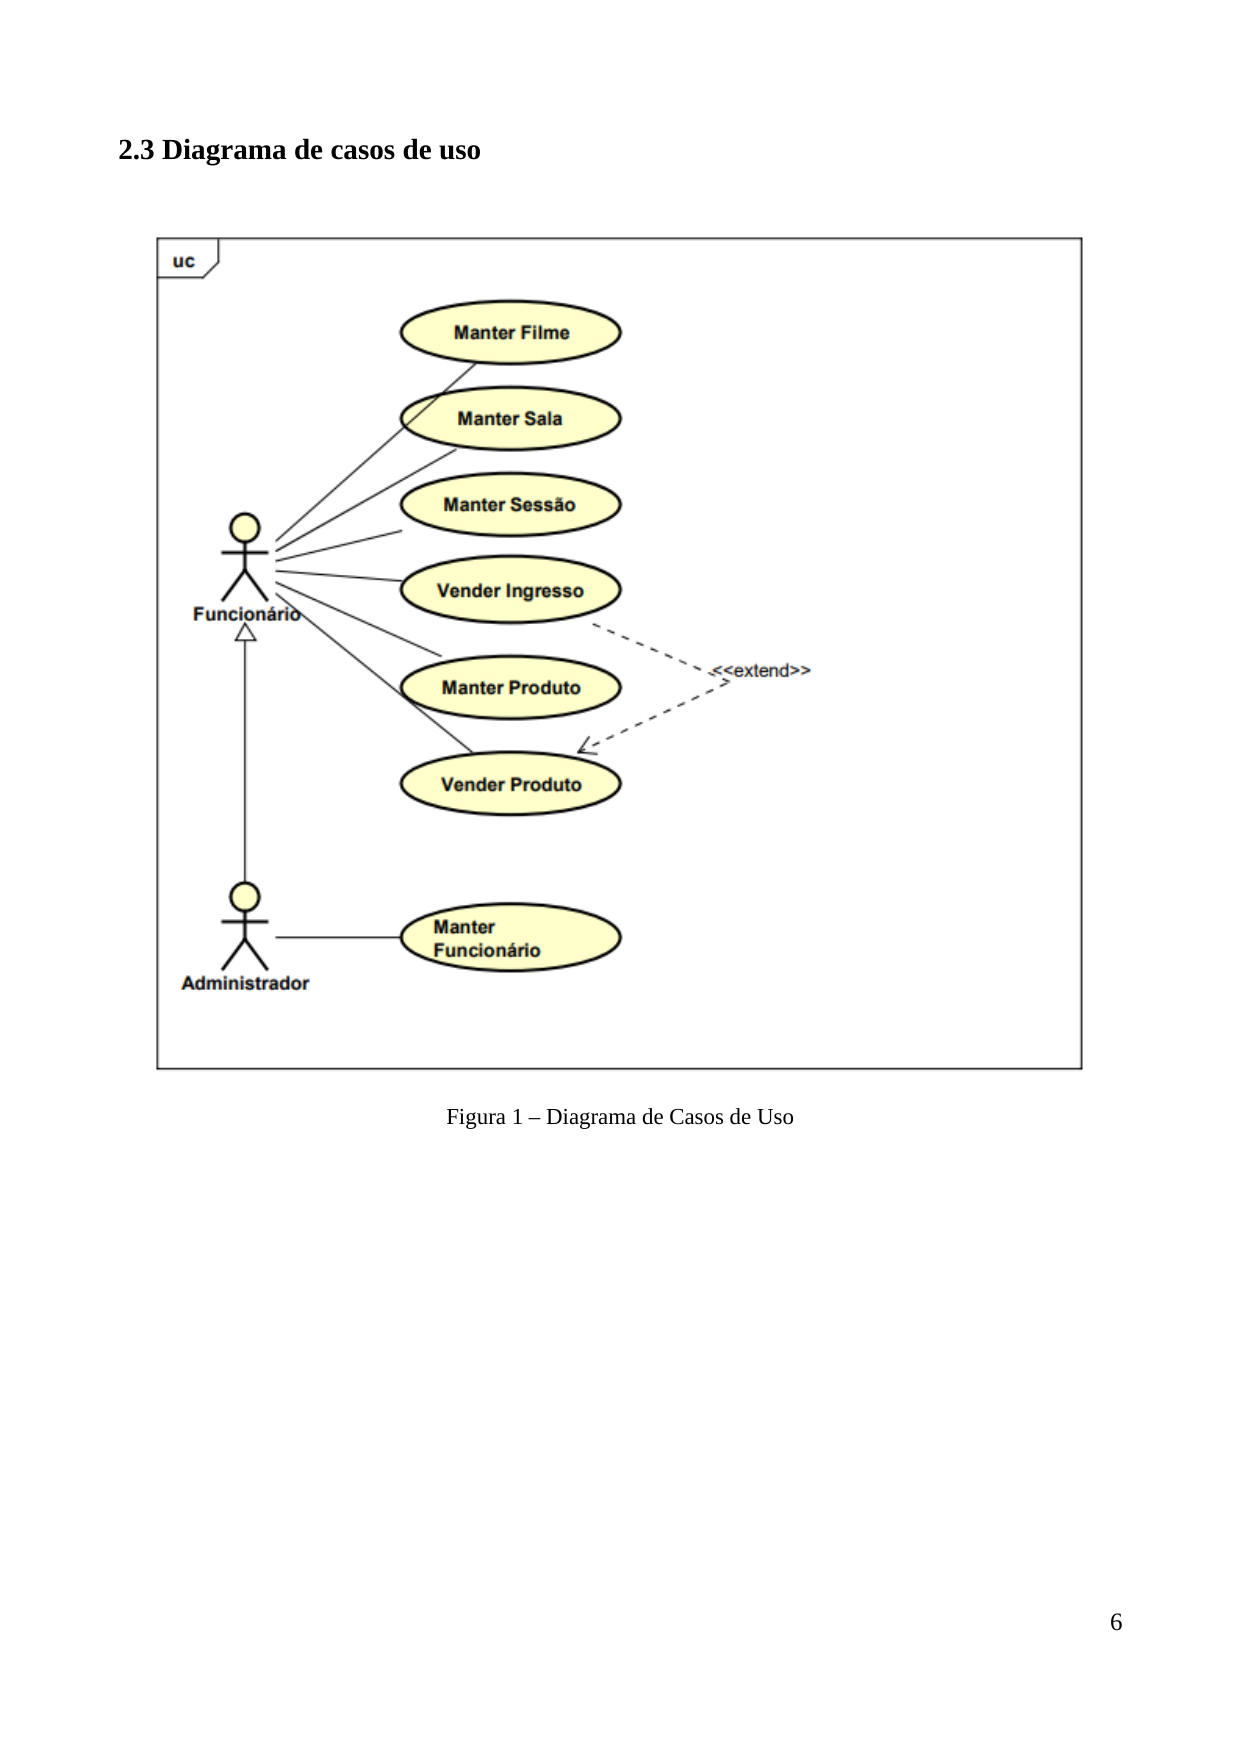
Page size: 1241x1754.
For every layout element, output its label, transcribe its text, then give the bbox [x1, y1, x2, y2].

text Figura 1 – Diagrama de Casos de Uso [118, 1103, 1122, 1129]
picture [152, 233, 1089, 1076]
text 2.3 Diagrama de casos de uso [118, 132, 1122, 166]
